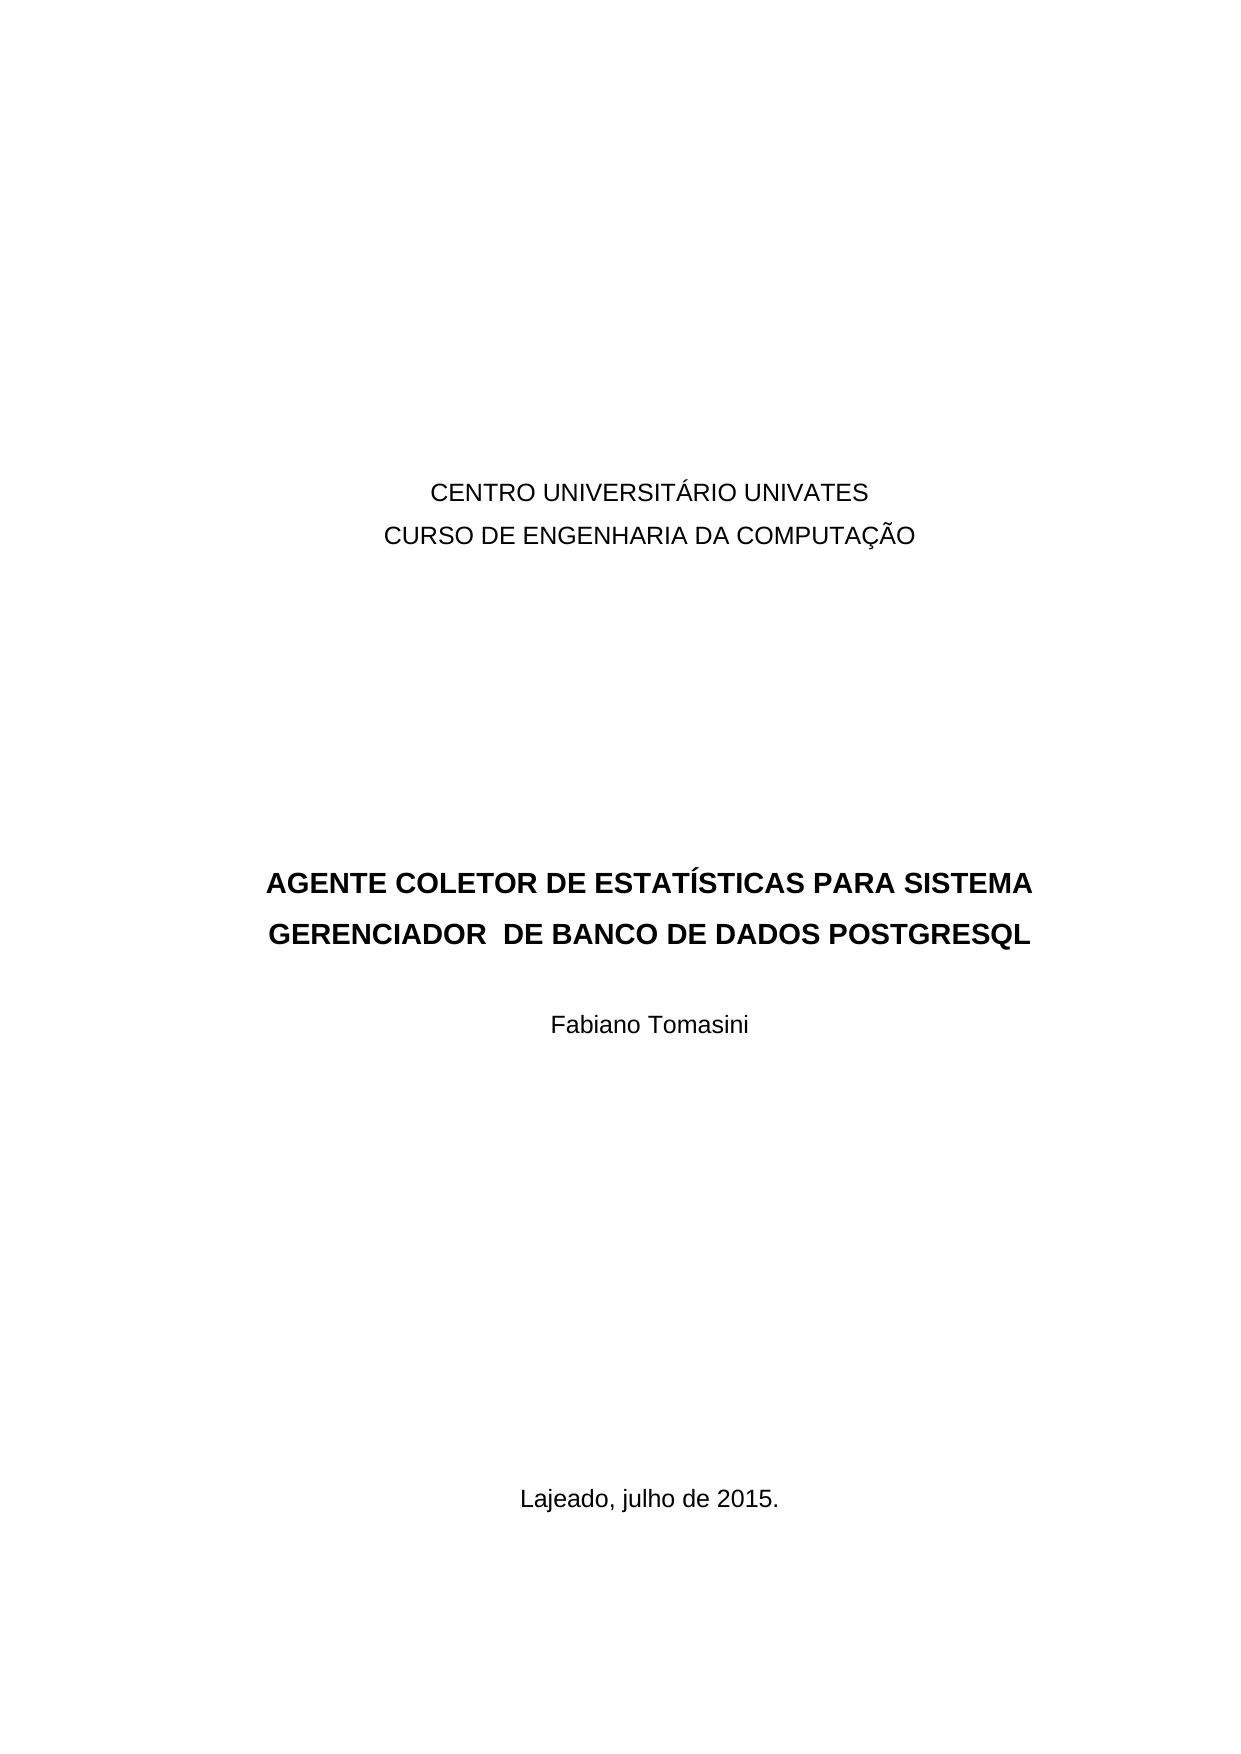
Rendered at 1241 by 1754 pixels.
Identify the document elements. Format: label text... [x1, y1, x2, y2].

text CURSO DE ENGENHARIA DA COMPUTAÇÃO [177, 521, 1122, 550]
text CENTRO UNIVERSITÁRIO UNIVATES [177, 478, 1122, 507]
text Fabiano Tomasini [177, 1010, 1122, 1039]
text Lajeado, julho de 2015. [177, 1484, 1122, 1513]
text AGENTE COLETOR DE ESTATÍSTICAS PARA SISTEMA GERENCIADOR DE BANCO DE DADOS POSTGRESQL [177, 866, 1122, 950]
